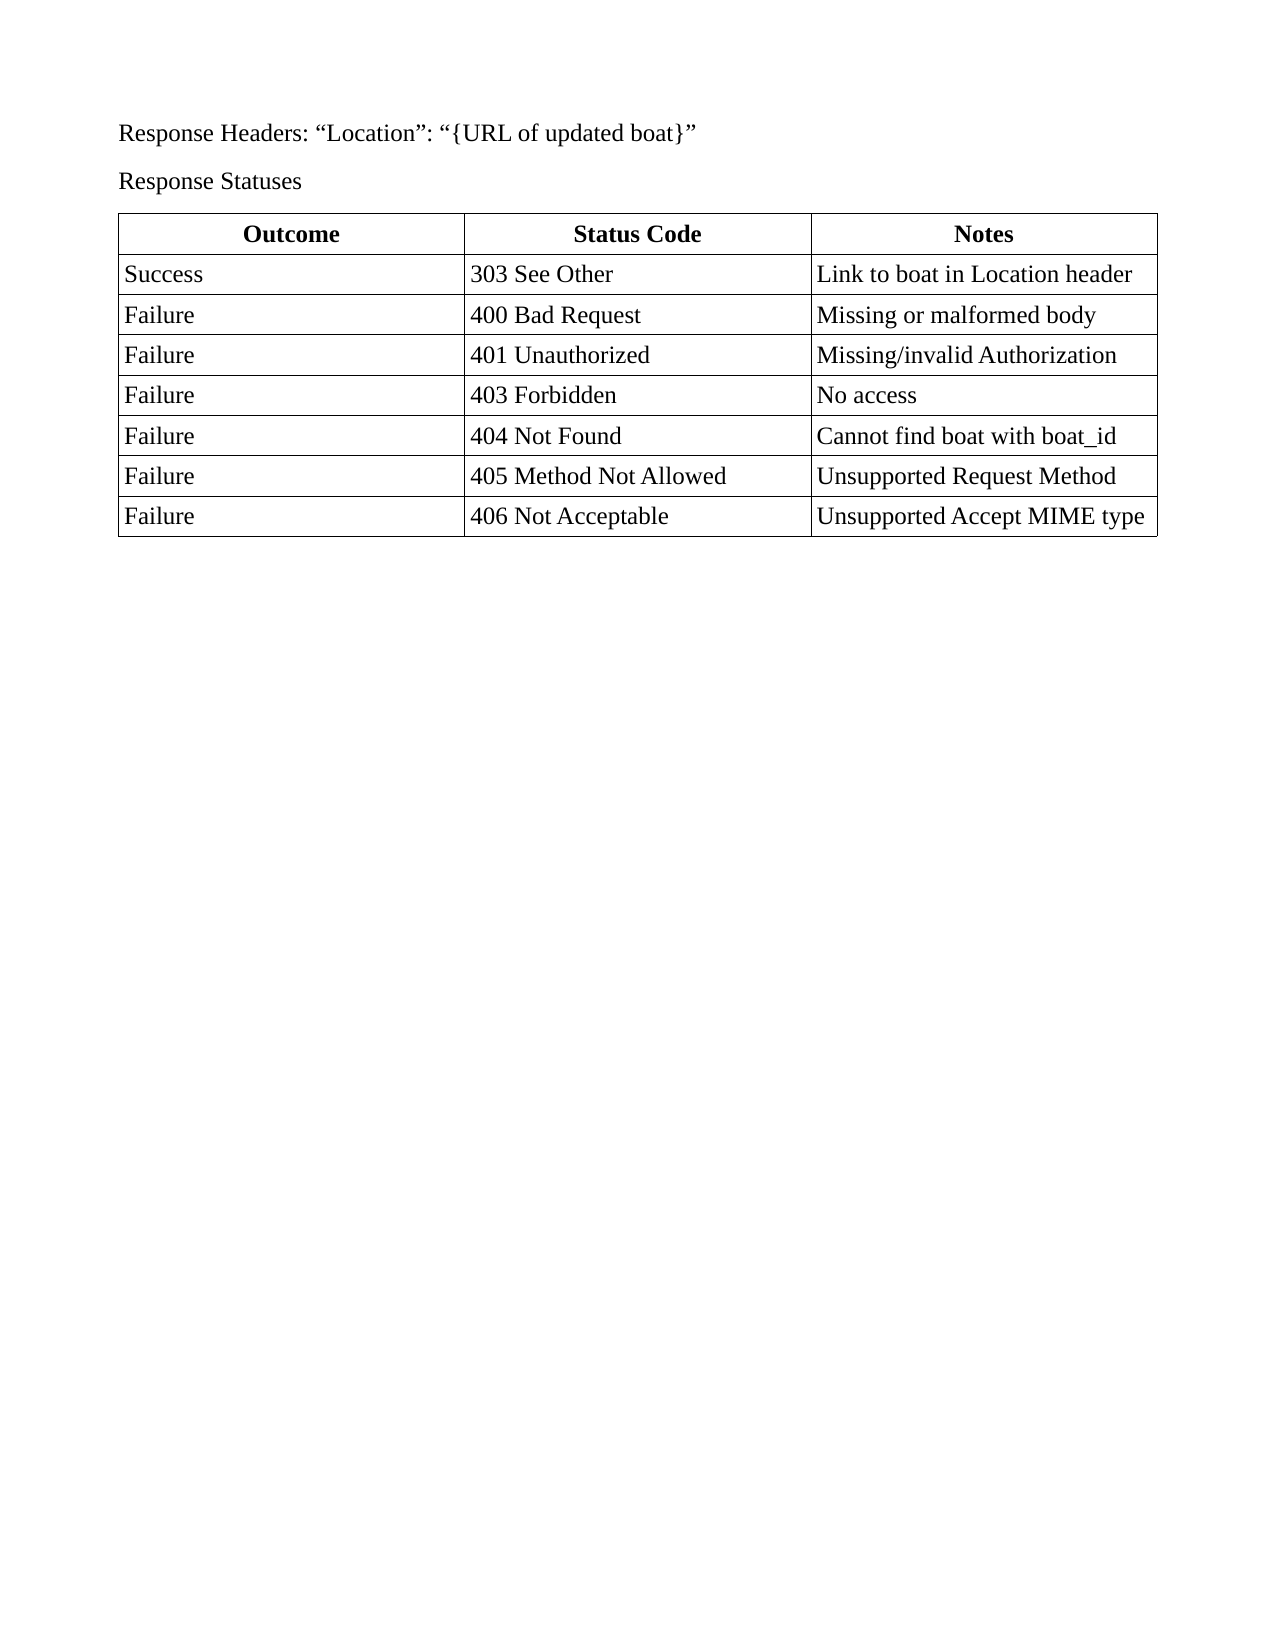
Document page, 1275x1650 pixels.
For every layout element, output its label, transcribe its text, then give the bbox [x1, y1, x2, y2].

text Response Headers: “Location”: “{URL of updated boat}” [118, 118, 1157, 147]
table_cell Success [119, 255, 464, 294]
table_cell No access [812, 376, 1157, 415]
table_cell Failure [119, 376, 464, 415]
table_header Outcome [119, 214, 464, 254]
table_cell 404 Not Found [465, 416, 811, 455]
table_cell Failure [119, 497, 464, 536]
table_cell 400 Bad Request [465, 295, 811, 334]
table_cell Unsupported Accept MIME type [812, 497, 1157, 536]
table_cell Failure [119, 335, 464, 374]
table_cell Failure [119, 416, 464, 455]
table_cell Link to boat in Location header [812, 255, 1157, 294]
table_cell Failure [119, 295, 464, 334]
table_cell 401 Unauthorized [465, 335, 811, 374]
table_cell Unsupported Request Method [812, 456, 1157, 496]
table_cell 403 Forbidden [465, 376, 811, 415]
table_cell 405 Method Not Allowed [465, 456, 811, 496]
table_cell 406 Not Acceptable [465, 497, 811, 536]
table_header Notes [812, 214, 1157, 254]
table_cell Failure [119, 456, 464, 496]
text Response Statuses [118, 166, 1157, 194]
table_cell 303 See Other [465, 255, 811, 294]
table_cell Missing/invalid Authorization [812, 335, 1157, 374]
table_header Status Code [465, 214, 811, 254]
table_cell Missing or malformed body [812, 295, 1157, 334]
table_cell Cannot find boat with boat_id [812, 416, 1157, 455]
